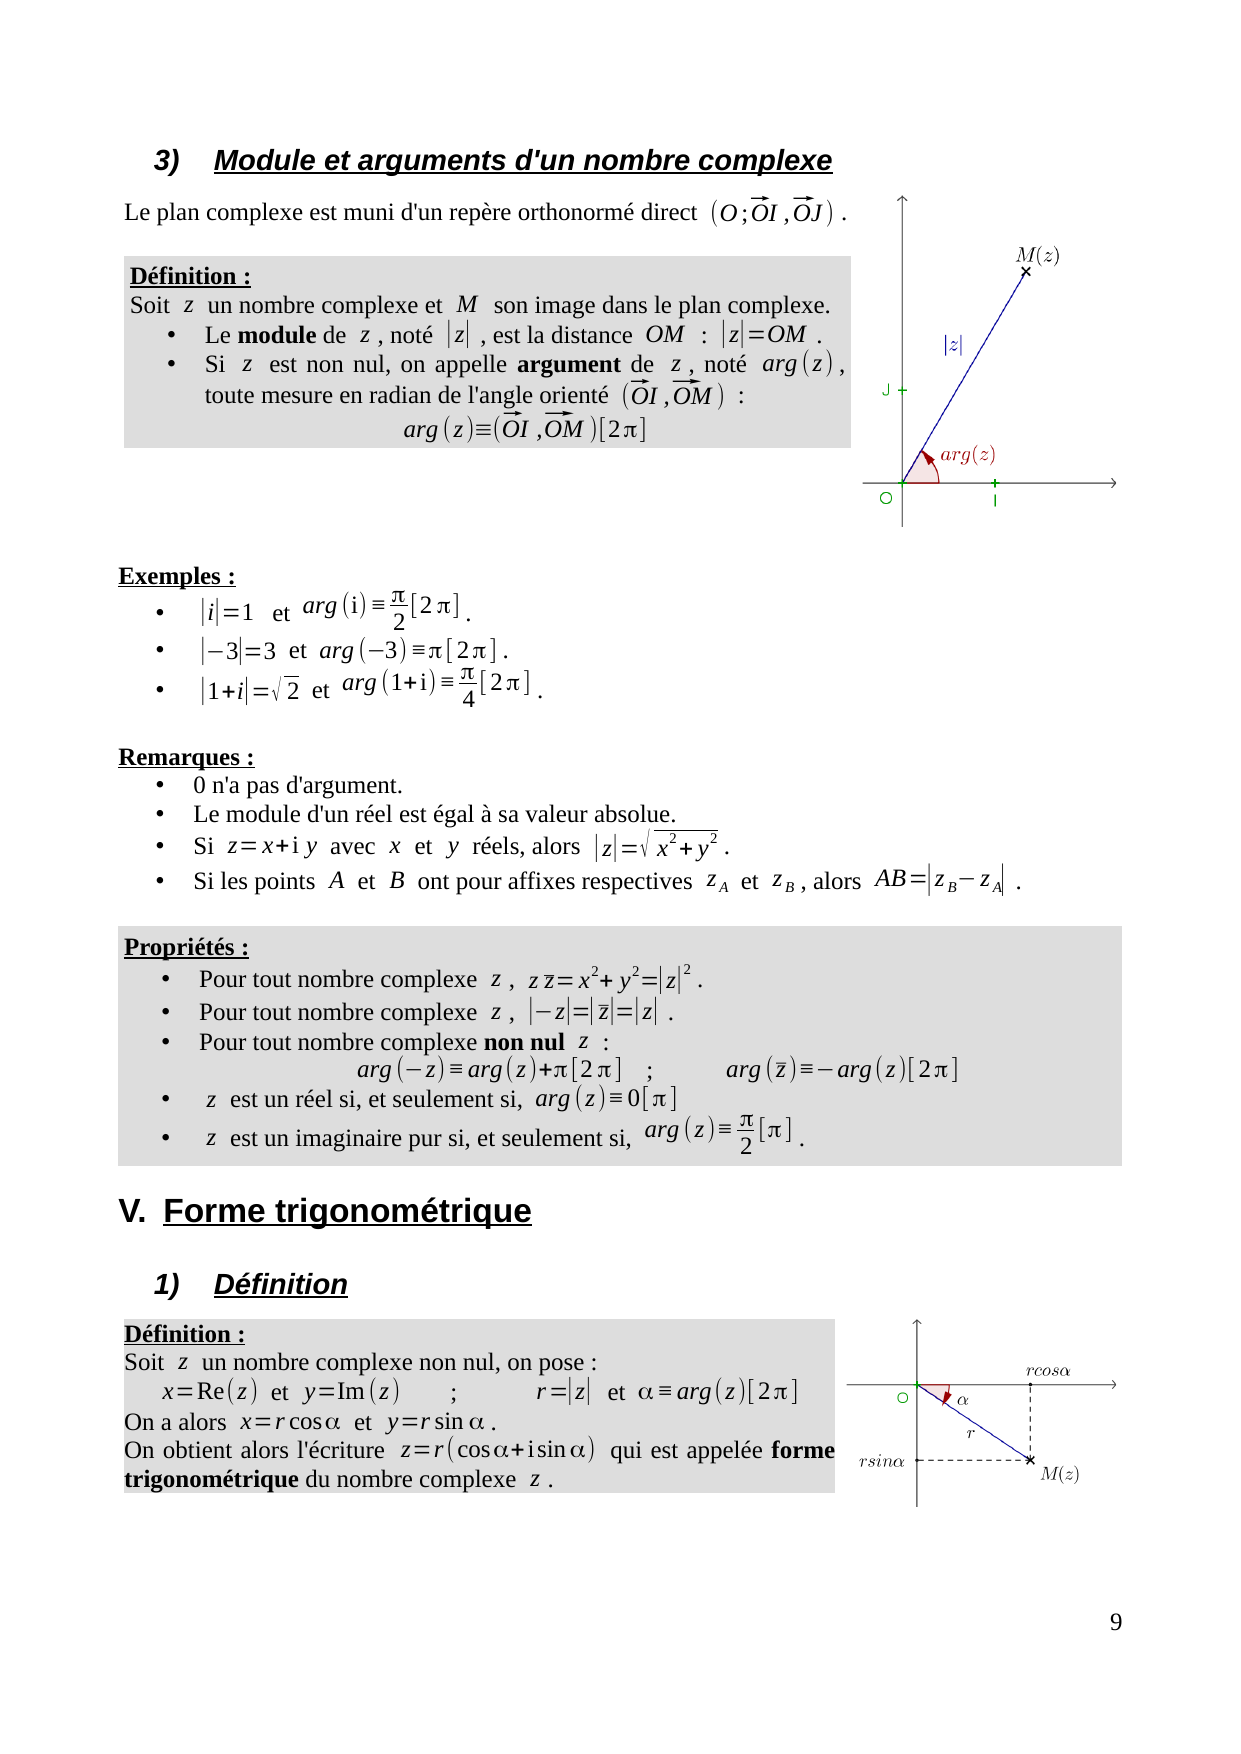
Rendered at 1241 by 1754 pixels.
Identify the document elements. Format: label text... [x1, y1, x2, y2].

text Exemples : [118, 561, 1122, 589]
table_header Définition : Soit un nombre complexe et son image dans le plan complexe. Le module de , noté , est la distance : . Si est non nul, on appelle argument de , noté , toute mesure en radian de l'angle orienté : [124, 256, 851, 448]
list Le module d'un réel est égal à sa valeur absolue. [156, 799, 1122, 828]
list Si les points et ont pour affixes respectives et , alors . [156, 863, 1122, 898]
subtitle Module et arguments d'un nombre complexe [153, 143, 1122, 177]
table_header [841, 1313, 1122, 1541]
list 0 n'a pas d'argument. [156, 771, 1122, 799]
subtitle Définition [153, 1267, 1122, 1300]
list Si avec et réels, alors . [156, 828, 1122, 863]
list et . [156, 667, 1122, 713]
table_header Propriétés : Pour tout nombre complexe , . Pour tout nombre complexe , . Pour tout nombre complexe non nul : ; est un réel si, et seulement si, est un imaginaire pur si, et seulement si, . [118, 926, 1122, 1166]
table_header [857, 189, 1122, 561]
list et . [156, 635, 1122, 667]
table_header Définition : Soit un nombre complexe non nul, on pose : et ; et On a alors et . On obtient alors l'écriture qui est appelée forme trigonométrique du nombre complexe . [118, 1313, 841, 1541]
subtitle Forme trigonométrique [118, 1191, 1122, 1229]
text Remarques : [118, 742, 1122, 771]
list et . [156, 589, 1122, 635]
table_header Le plan complexe est muni d'un repère orthonormé direct . [118, 189, 857, 561]
